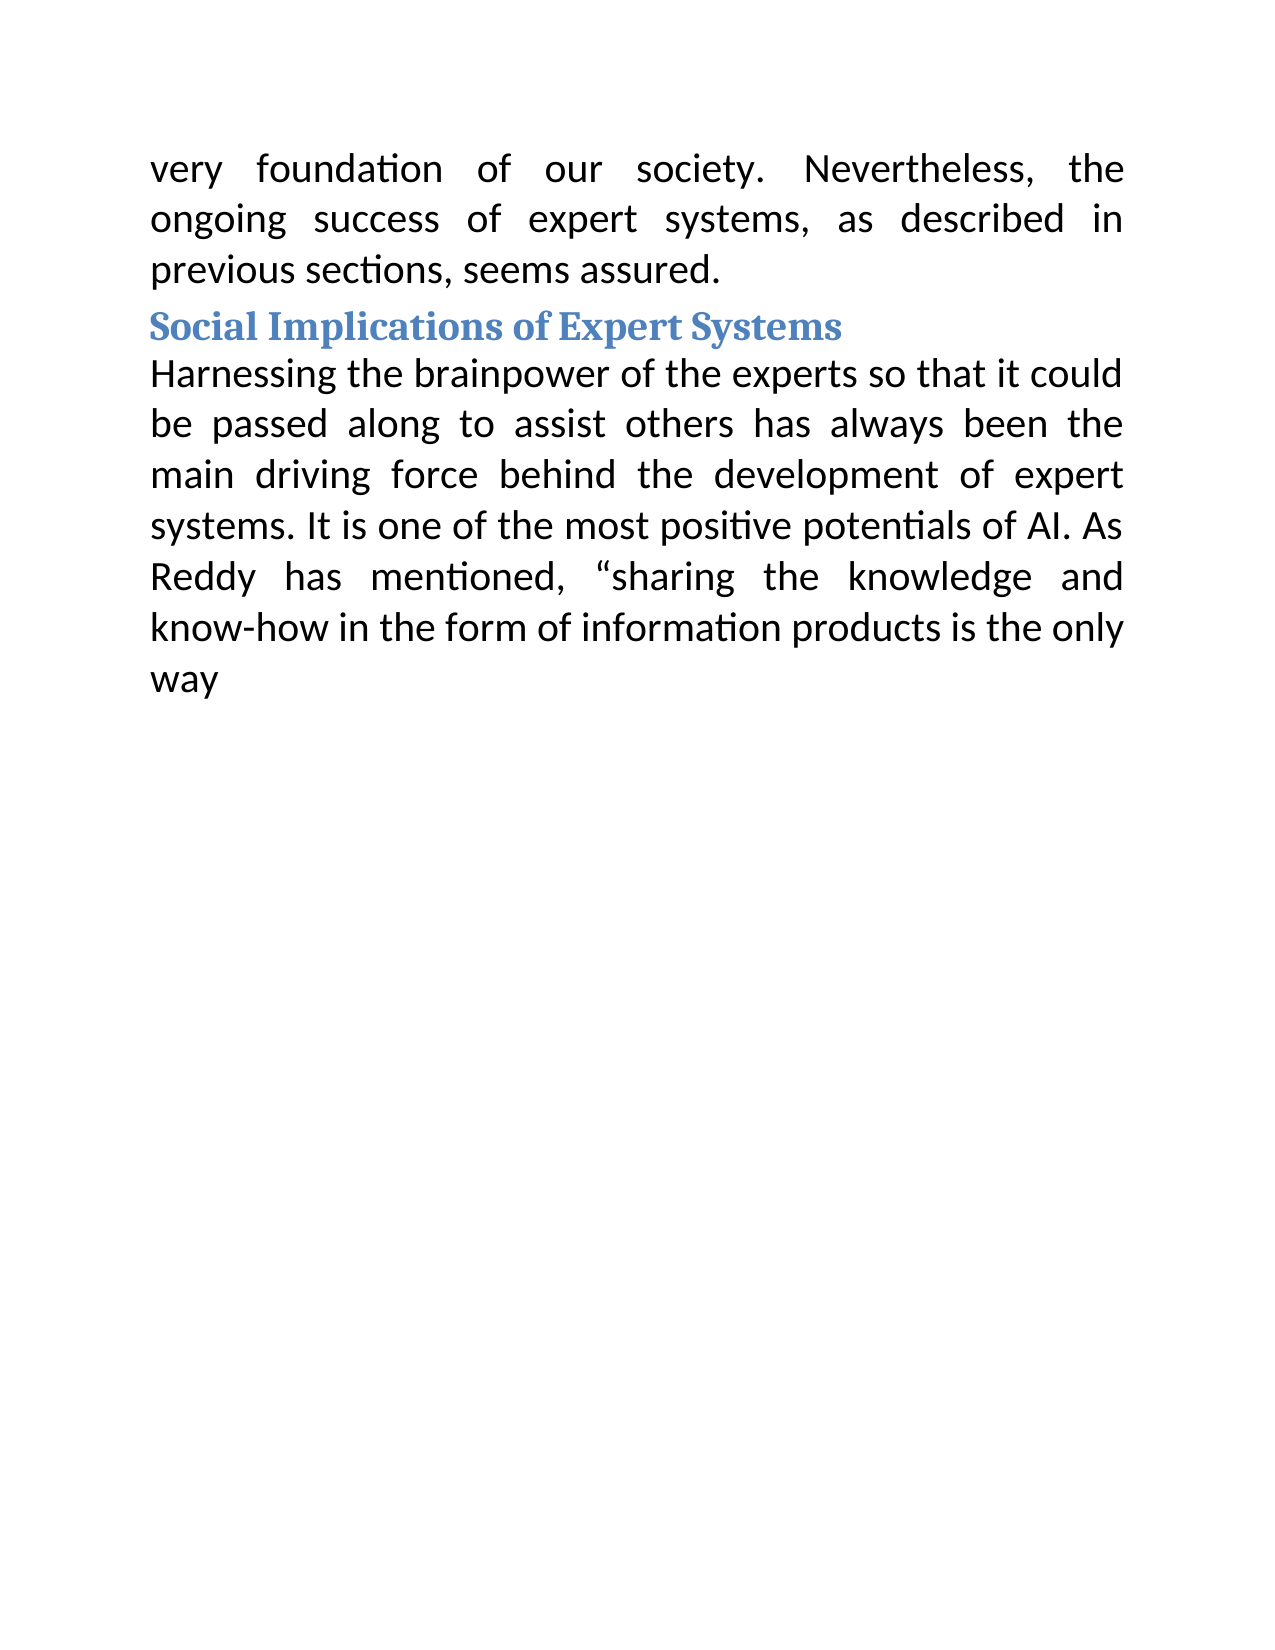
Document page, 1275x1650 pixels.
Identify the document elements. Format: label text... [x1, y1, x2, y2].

subtitle Social Implications of Expert Systems [150, 315, 1142, 347]
text very foundation of our society. Nevertheless, the ongoing success of expert systems, as described in previous sections, seems assured. [150, 142, 1125, 294]
text Harnessing the brainpower of the experts so that it could be passed along to assist others has always been the main driving force behind the development of expert systems. It is one of the most positive potentials of AI. As Reddy has mentioned, “sharing the knowledge and know-how in the form of information products is the only way [150, 347, 1125, 702]
